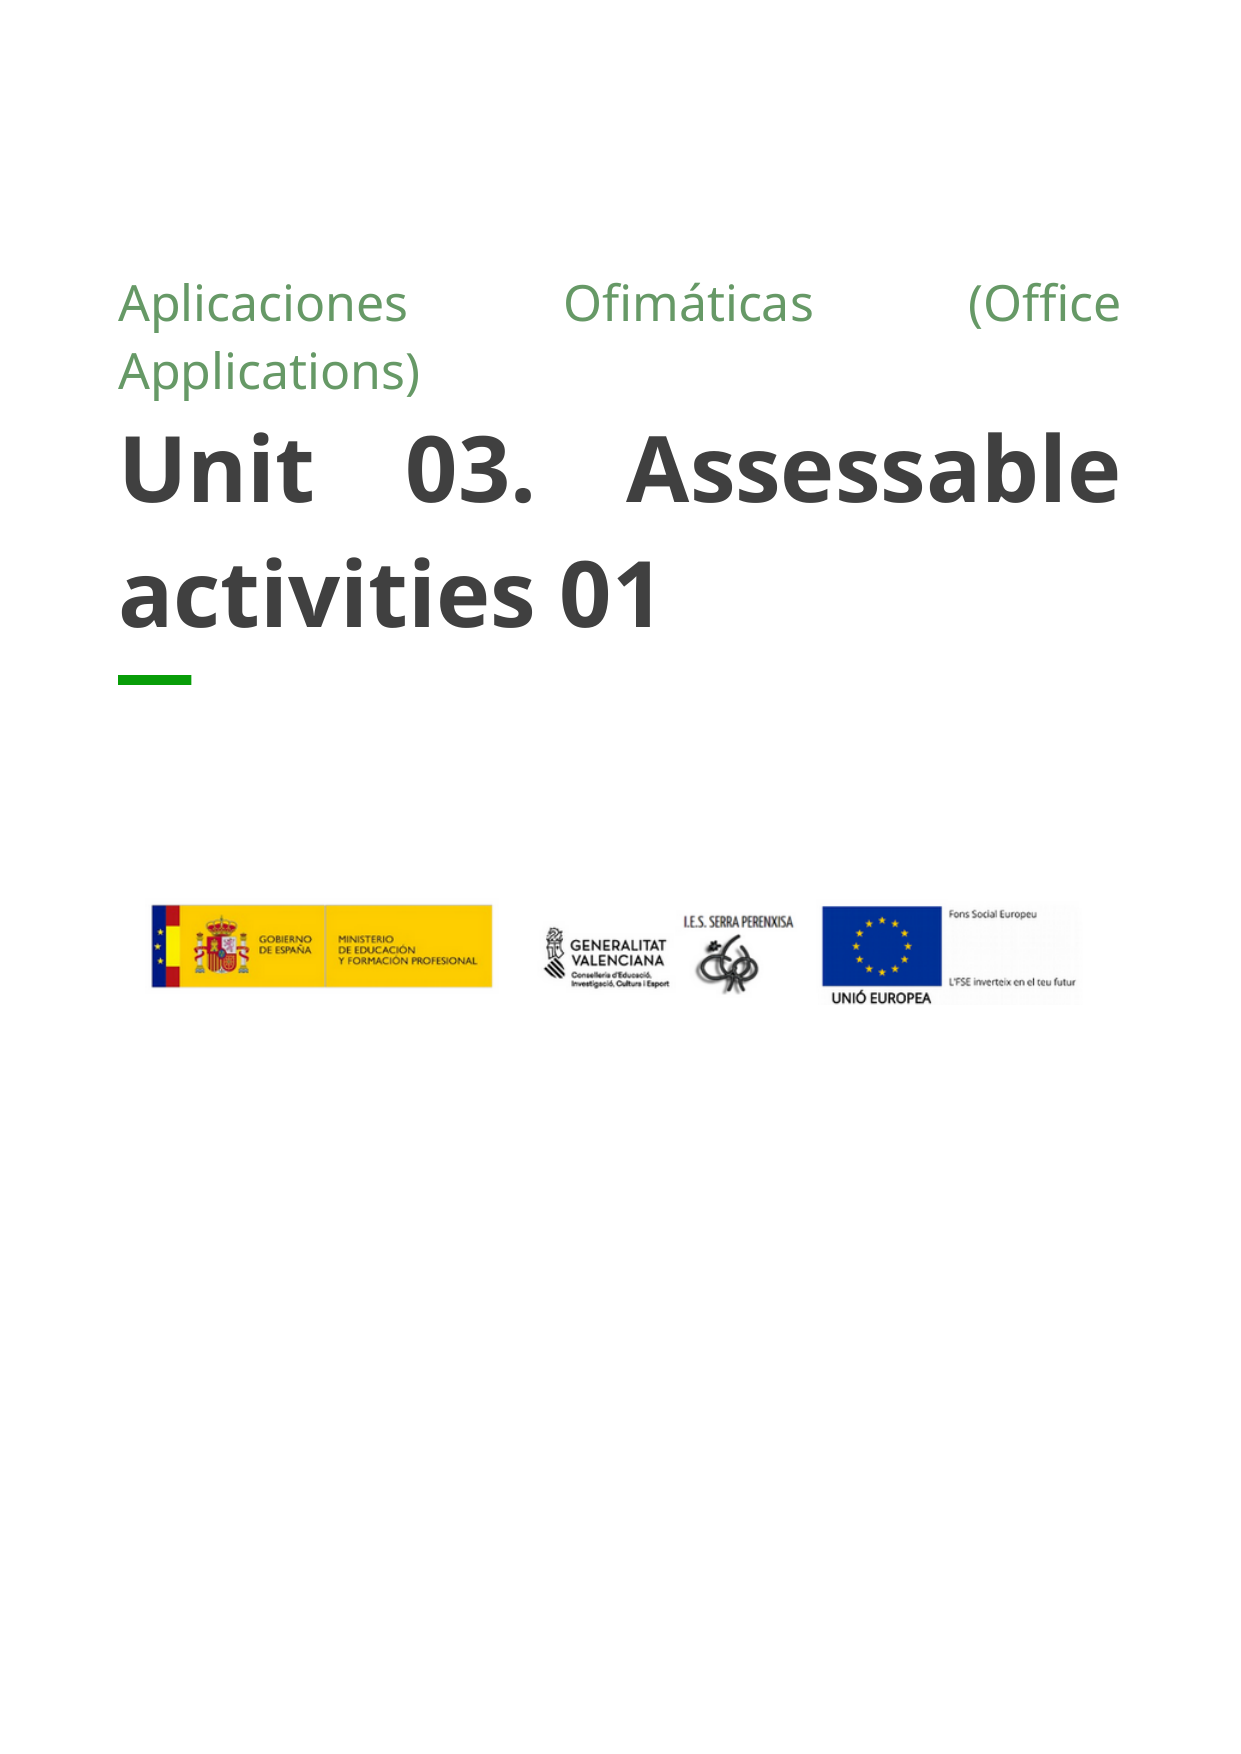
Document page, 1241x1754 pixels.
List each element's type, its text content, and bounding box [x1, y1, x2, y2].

picture [118, 885, 1123, 1005]
picture [118, 675, 192, 685]
title Aplicaciones Ofimáticas (Office Applications) Unit 03. Assessable activities 01 [118, 268, 1122, 654]
